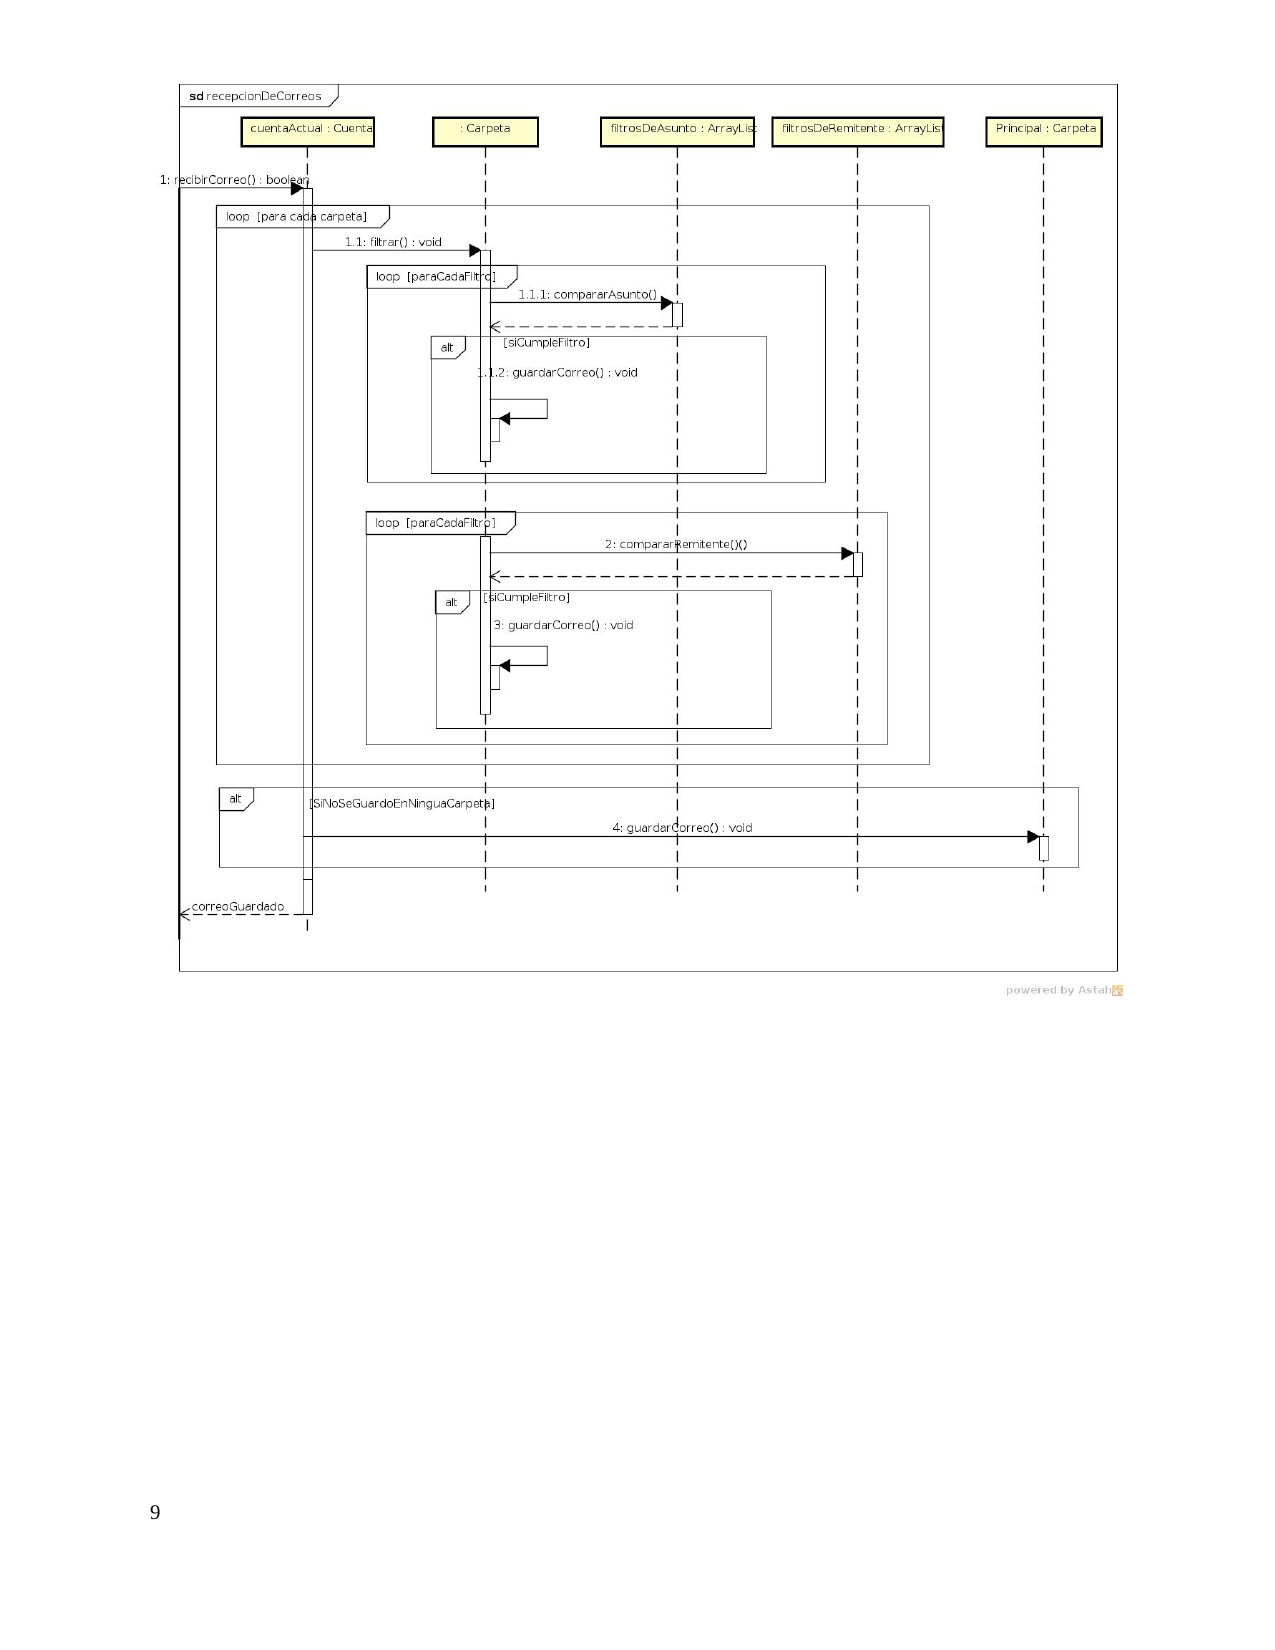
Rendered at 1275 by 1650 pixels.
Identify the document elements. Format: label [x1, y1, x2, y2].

picture [150, 75, 1125, 999]
